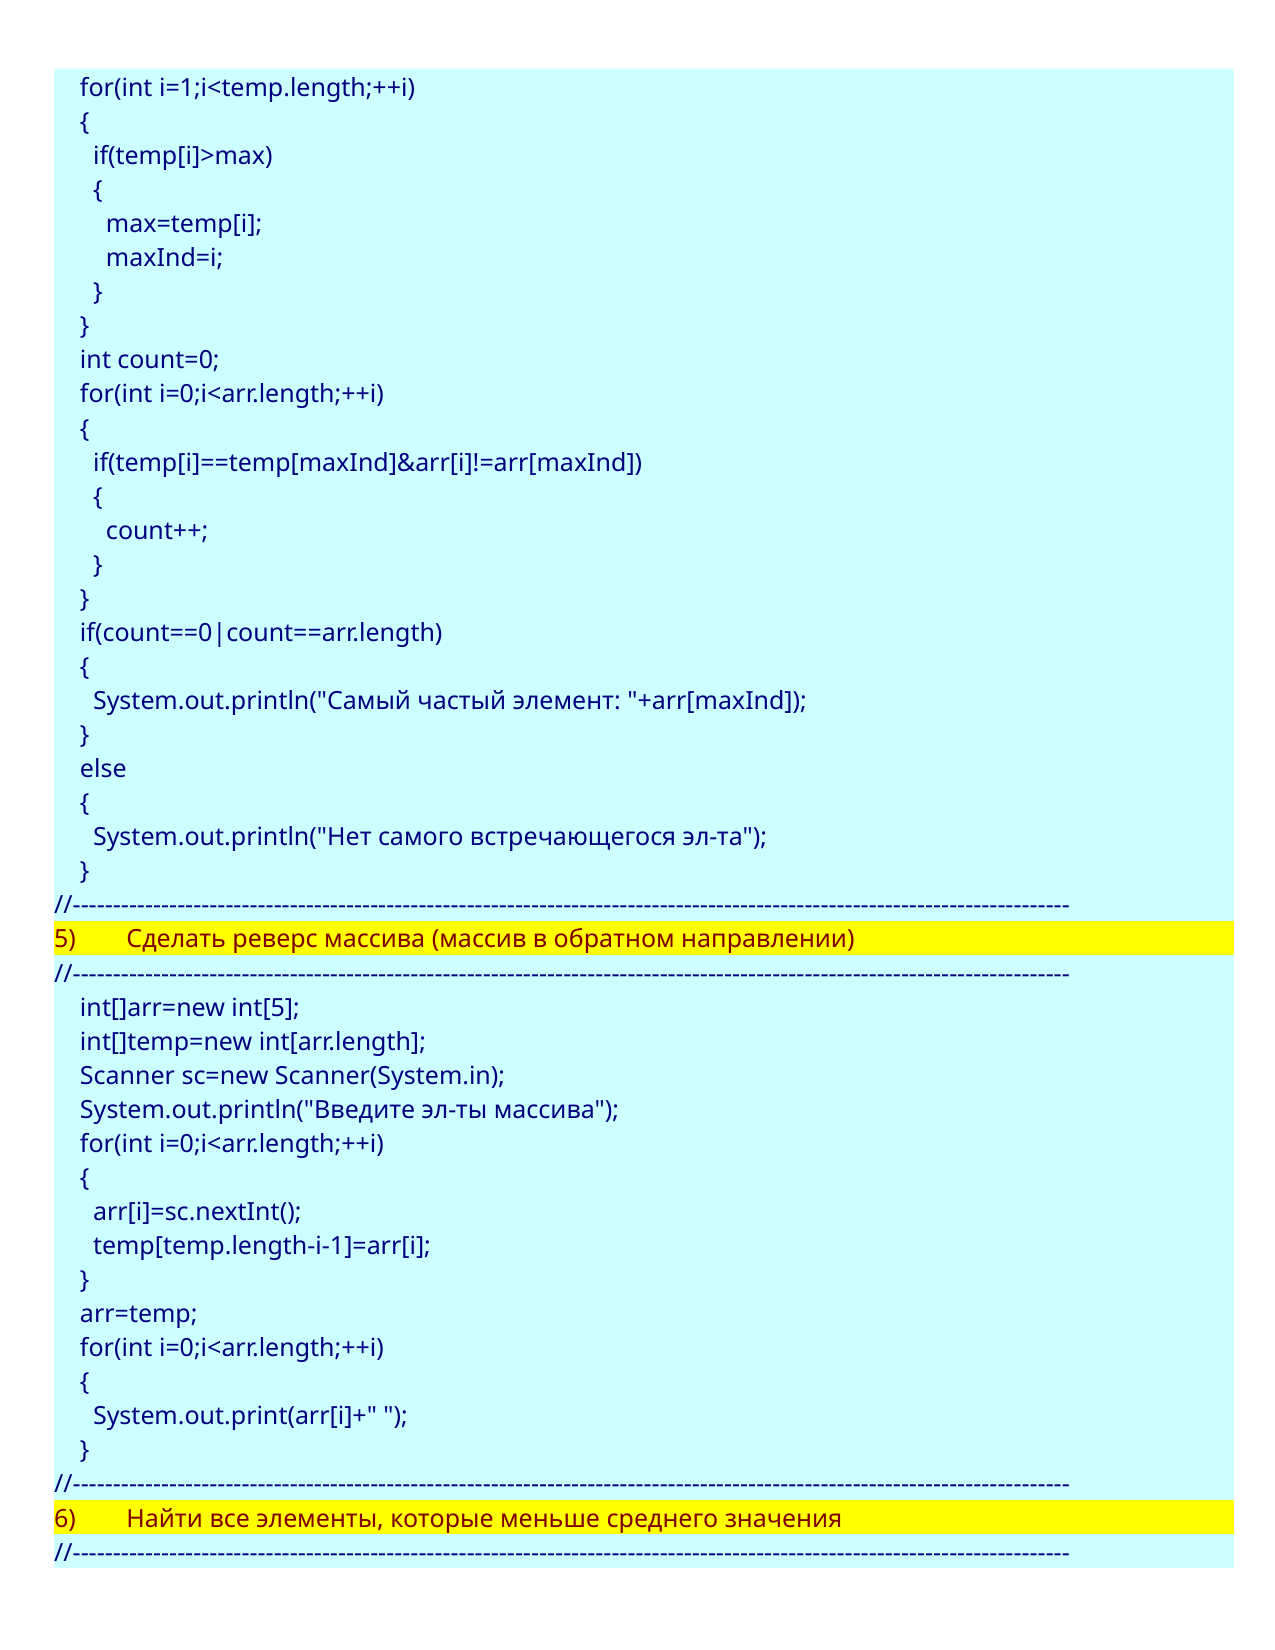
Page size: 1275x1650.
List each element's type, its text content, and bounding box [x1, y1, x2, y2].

list //---------------------------------------------------------------------------------------------------------------------------- [54, 955, 1234, 989]
list } [54, 853, 1234, 887]
list } [54, 274, 1234, 308]
list max=temp[i]; [54, 206, 1234, 240]
list for(int i=0;i<arr.length;++i) [54, 1126, 1234, 1159]
list System.out.println("Нет самого встречающегося эл-та"); [54, 819, 1234, 853]
list { [54, 649, 1234, 683]
list else [54, 751, 1234, 785]
list Scanner sc=new Scanner(System.in); [54, 1057, 1234, 1091]
list //---------------------------------------------------------------------------------------------------------------------------- [54, 1466, 1234, 1500]
list } [54, 308, 1234, 342]
list maxInd=i; [54, 240, 1234, 274]
list arr=temp; [54, 1296, 1234, 1330]
list if(temp[i]==temp[maxInd]&arr[i]!=arr[maxInd]) [54, 444, 1234, 478]
list for(int i=0;i<arr.length;++i) [54, 1330, 1234, 1364]
list int[]temp=new int[arr.length]; [54, 1023, 1234, 1057]
list } [54, 1262, 1234, 1296]
list } [54, 546, 1234, 581]
list count++; [54, 512, 1234, 546]
list { [54, 410, 1234, 444]
list int[]arr=new int[5]; [54, 989, 1234, 1023]
list { [54, 172, 1234, 206]
list } [54, 717, 1234, 751]
list //---------------------------------------------------------------------------------------------------------------------------- [54, 887, 1234, 921]
list System.out.println("Самый частый элемент: "+arr[maxInd]); [54, 683, 1234, 717]
list for(int i=0;i<arr.length;++i) [54, 376, 1234, 410]
list { [54, 785, 1234, 819]
list if(count==0|count==arr.length) [54, 614, 1234, 649]
list { [54, 1159, 1234, 1194]
list for(int i=1;i<temp.length;++i) [54, 69, 1234, 104]
list { [54, 104, 1234, 138]
list int count=0; [54, 342, 1234, 376]
list } [54, 1432, 1234, 1466]
list //---------------------------------------------------------------------------------------------------------------------------- [54, 1534, 1234, 1568]
list } [54, 581, 1234, 614]
list if(temp[i]>max) [54, 138, 1234, 172]
list System.out.println("Введите эл-ты массива"); [54, 1091, 1234, 1126]
list arr[i]=sc.nextInt(); [54, 1194, 1234, 1228]
list temp[temp.length-i-1]=arr[i]; [54, 1228, 1234, 1262]
list System.out.print(arr[i]+" "); [54, 1398, 1234, 1432]
list Найти все элементы, которые меньше среднего значения [54, 1500, 1234, 1534]
list { [54, 1364, 1234, 1398]
list { [54, 478, 1234, 512]
list Сделать реверс массива (массив в обратном направлении) [54, 921, 1234, 955]
